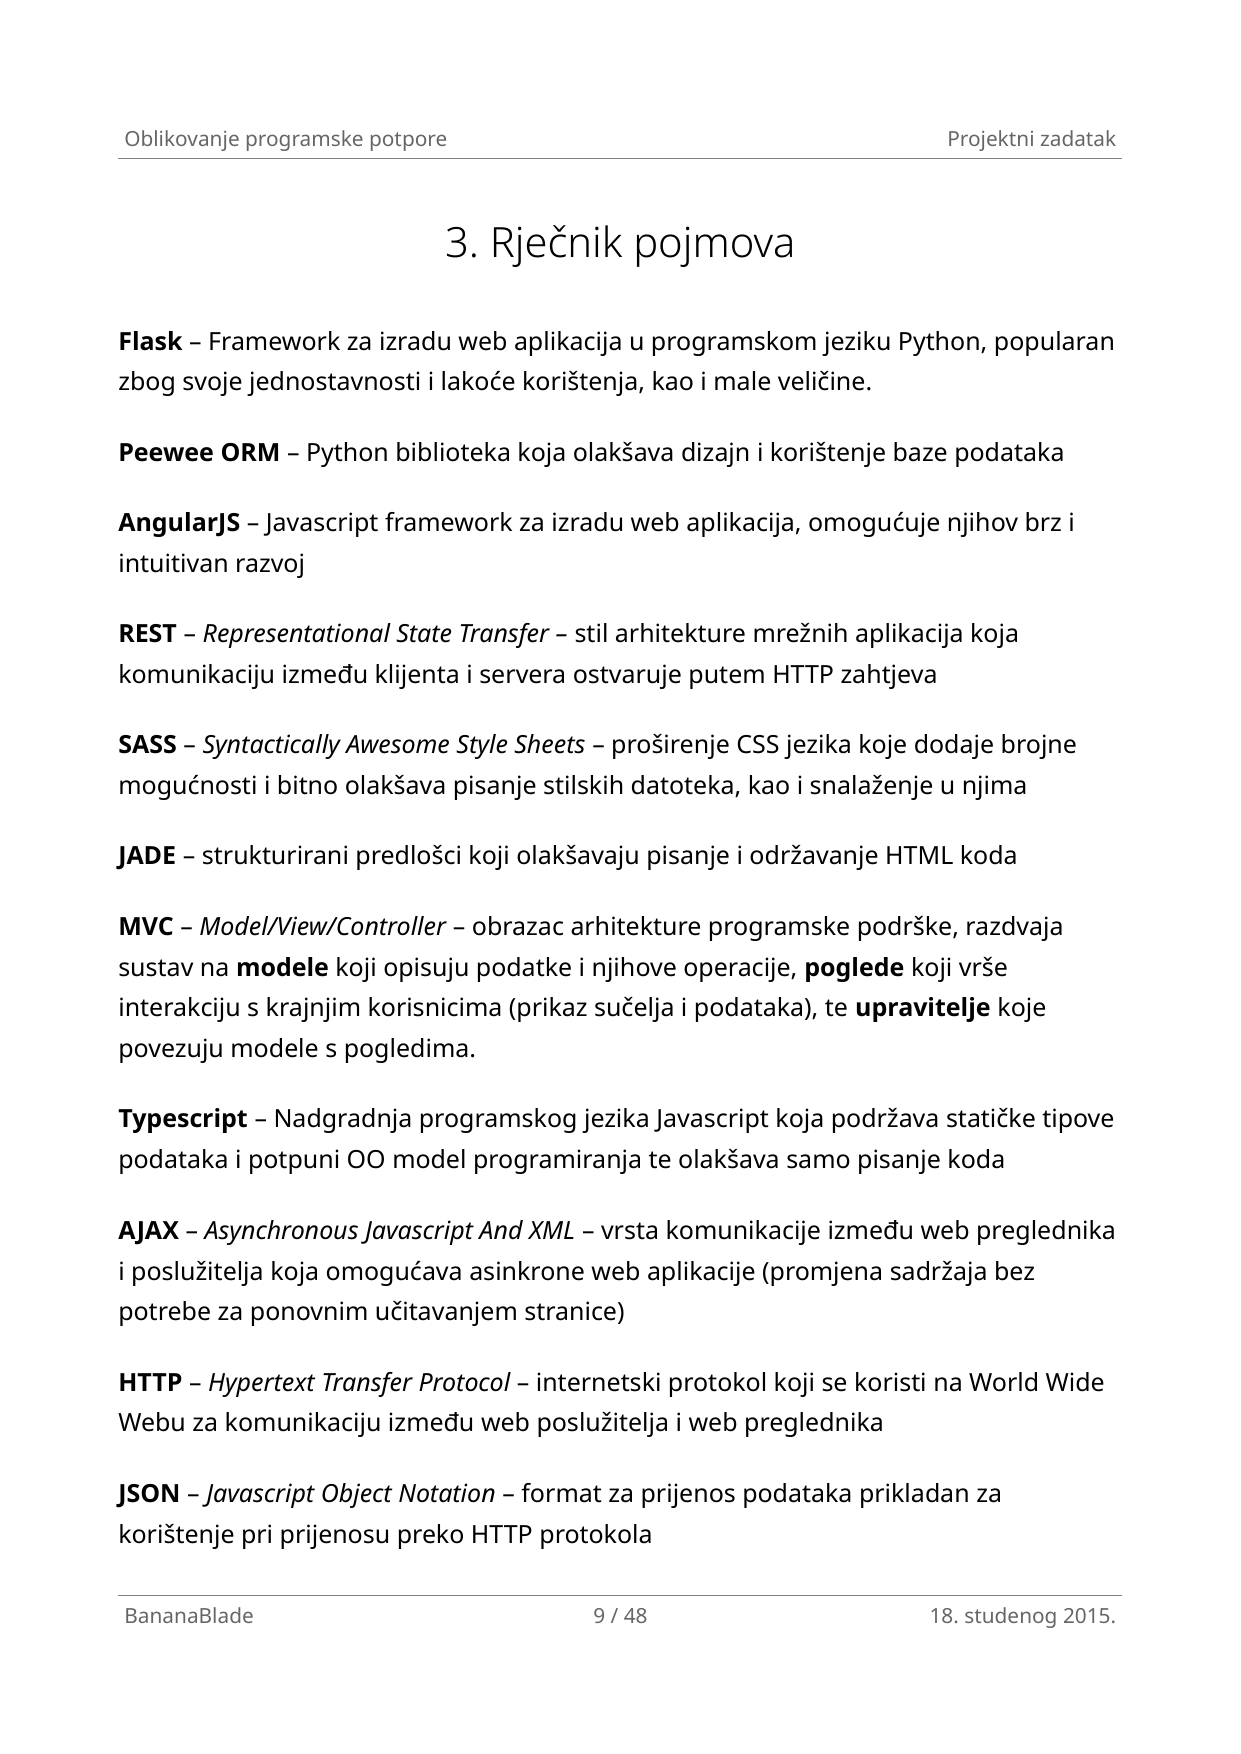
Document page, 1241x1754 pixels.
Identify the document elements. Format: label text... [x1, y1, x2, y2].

text AngularJS – Javascript framework za izradu web aplikacija, omogućuje njihov brz i intuitivan razvoj [118, 504, 1122, 579]
text Typescript – Nadgradnja programskog jezika Javascript koja podržava statičke tipove podataka i potpuni OO model programiranja te olakšava samo pisanje koda [118, 1101, 1122, 1176]
text JADE – strukturirani predlošci koji olakšavaju pisanje i održavanje HTML koda [118, 838, 1122, 872]
text JSON – Javascript Object Notation – format za prijenos podataka prikladan za korištenje pri prijenosu preko HTTP protokola [118, 1475, 1122, 1550]
subtitle 3. Rječnik pojmova [118, 213, 1122, 270]
text AJAX – Asynchronous Javascript And XML – vrsta komunikacije između web preglednika i poslužitelja koja omogućava asinkrone web aplikacije (promjena sadržaja bez potrebe za ponovnim učitavanjem stranice) [118, 1212, 1122, 1328]
text SASS – Syntactically Awesome Style Sheets – proširenje CSS jezika koje dodaje brojne mogućnosti i bitno olakšava pisanje stilskih datoteka, kao i snalaženje u njima [118, 727, 1122, 802]
text Flask – Framework za izradu web aplikacija u programskom jeziku Python, popularan zbog svoje jednostavnosti i lakoće korištenja, kao i male veličine. [118, 282, 1122, 398]
text Peewee ORM – Python biblioteka koja olakšava dizajn i korištenje baze podataka [118, 434, 1122, 468]
text REST – Representational State Transfer – stil arhitekture mrežnih aplikacija koja komunikaciju između klijenta i servera ostvaruje putem HTTP zahtjeva [118, 616, 1122, 691]
text MVC – Model/View/Controller – obrazac arhitekture programske podrške, razdvaja sustav na modele koji opisuju podatke i njihove operacije, poglede koji vrše interakciju s krajnjim korisnicima (prikaz sučelja i podataka), te upravitelje koje povezuju modele s pogledima. [118, 908, 1122, 1065]
text HTTP – Hypertext Transfer Protocol – internetski protokol koji se koristi na World Wide Webu za komunikaciju između web poslužitelja i web preglednika [118, 1364, 1122, 1439]
